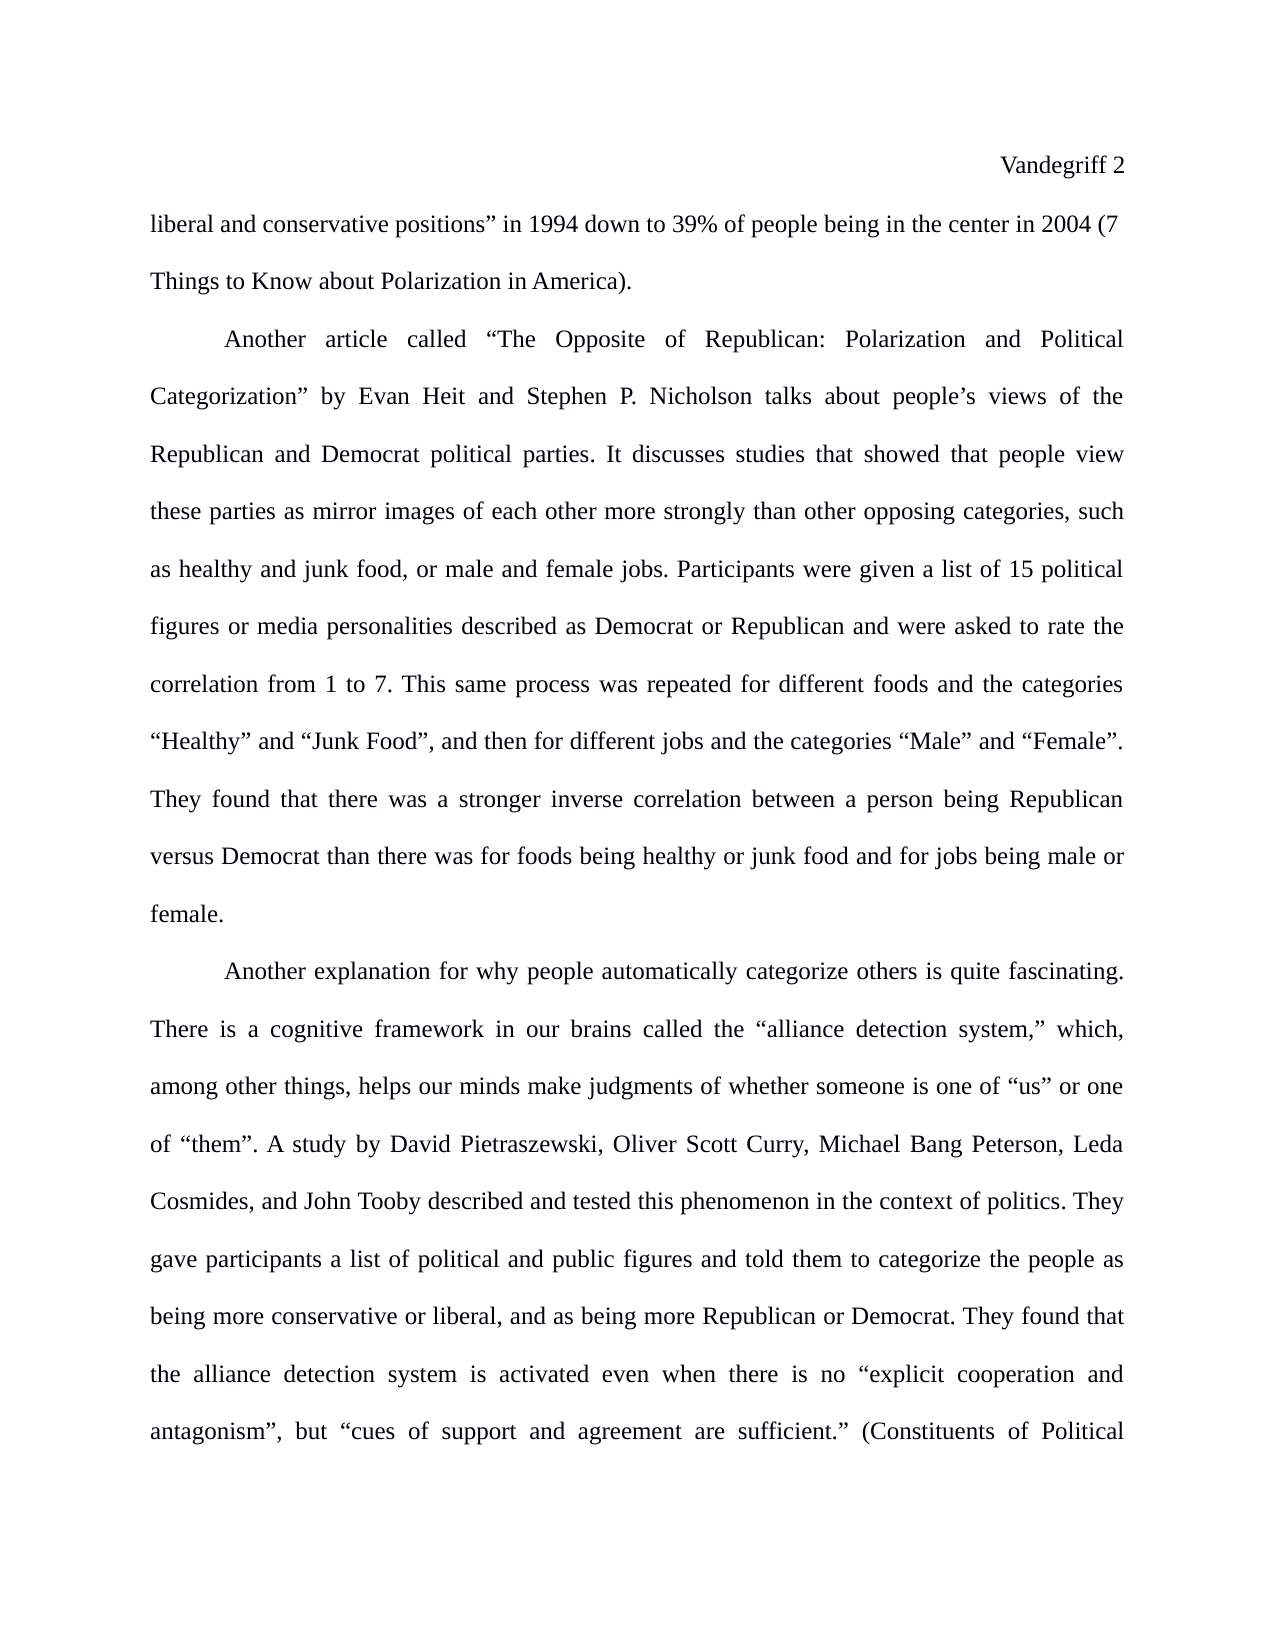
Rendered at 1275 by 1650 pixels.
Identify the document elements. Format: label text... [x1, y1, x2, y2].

text liberal and conservative positions” in 1994 down to 39% of people being in the center in 2004 (7 Things to Know about Polarization in America). [150, 209, 1125, 295]
text Another explanation for why people automatically categorize others is quite fascinating. There is a cognitive framework in our brains called the “alliance detection system,” which, among other things, helps our minds make judgments of whether someone is one of “us” or one of “them”. A study by David Pietraszewski, Oliver Scott Curry, Michael Bang Peterson, Leda Cosmides, and John Tooby described and tested this phenomenon in the context of politics. They gave participants a list of political and public figures and told them to categorize the people as being more conservative or liberal, and as being more Republican or Democrat. They found that the alliance detection system is activated even when there is no “explicit cooperation and antagonism”, but “cues of support and agreement are sufficient.” (Constituents of Political [150, 956, 1125, 1445]
text Another article called “The Opposite of Republican: Polarization and Political Categorization” by Evan Heit and Stephen P. Nicholson talks about people’s views of the Republican and Democrat political parties. It discusses studies that showed that people view these parties as mirror images of each other more strongly than other opposing categories, such as healthy and junk food, or male and female jobs. Participants were given a list of 15 political figures or media personalities described as Democrat or Republican and were asked to rate the correlation from 1 to 7. This same process was repeated for different foods and the categories “Healthy” and “Junk Food”, and then for different jobs and the categories “Male” and “Female”. They found that there was a stronger inverse correlation between a person being Republican versus Democrat than there was for foods being healthy or junk food and for jobs being male or female. [150, 324, 1125, 927]
